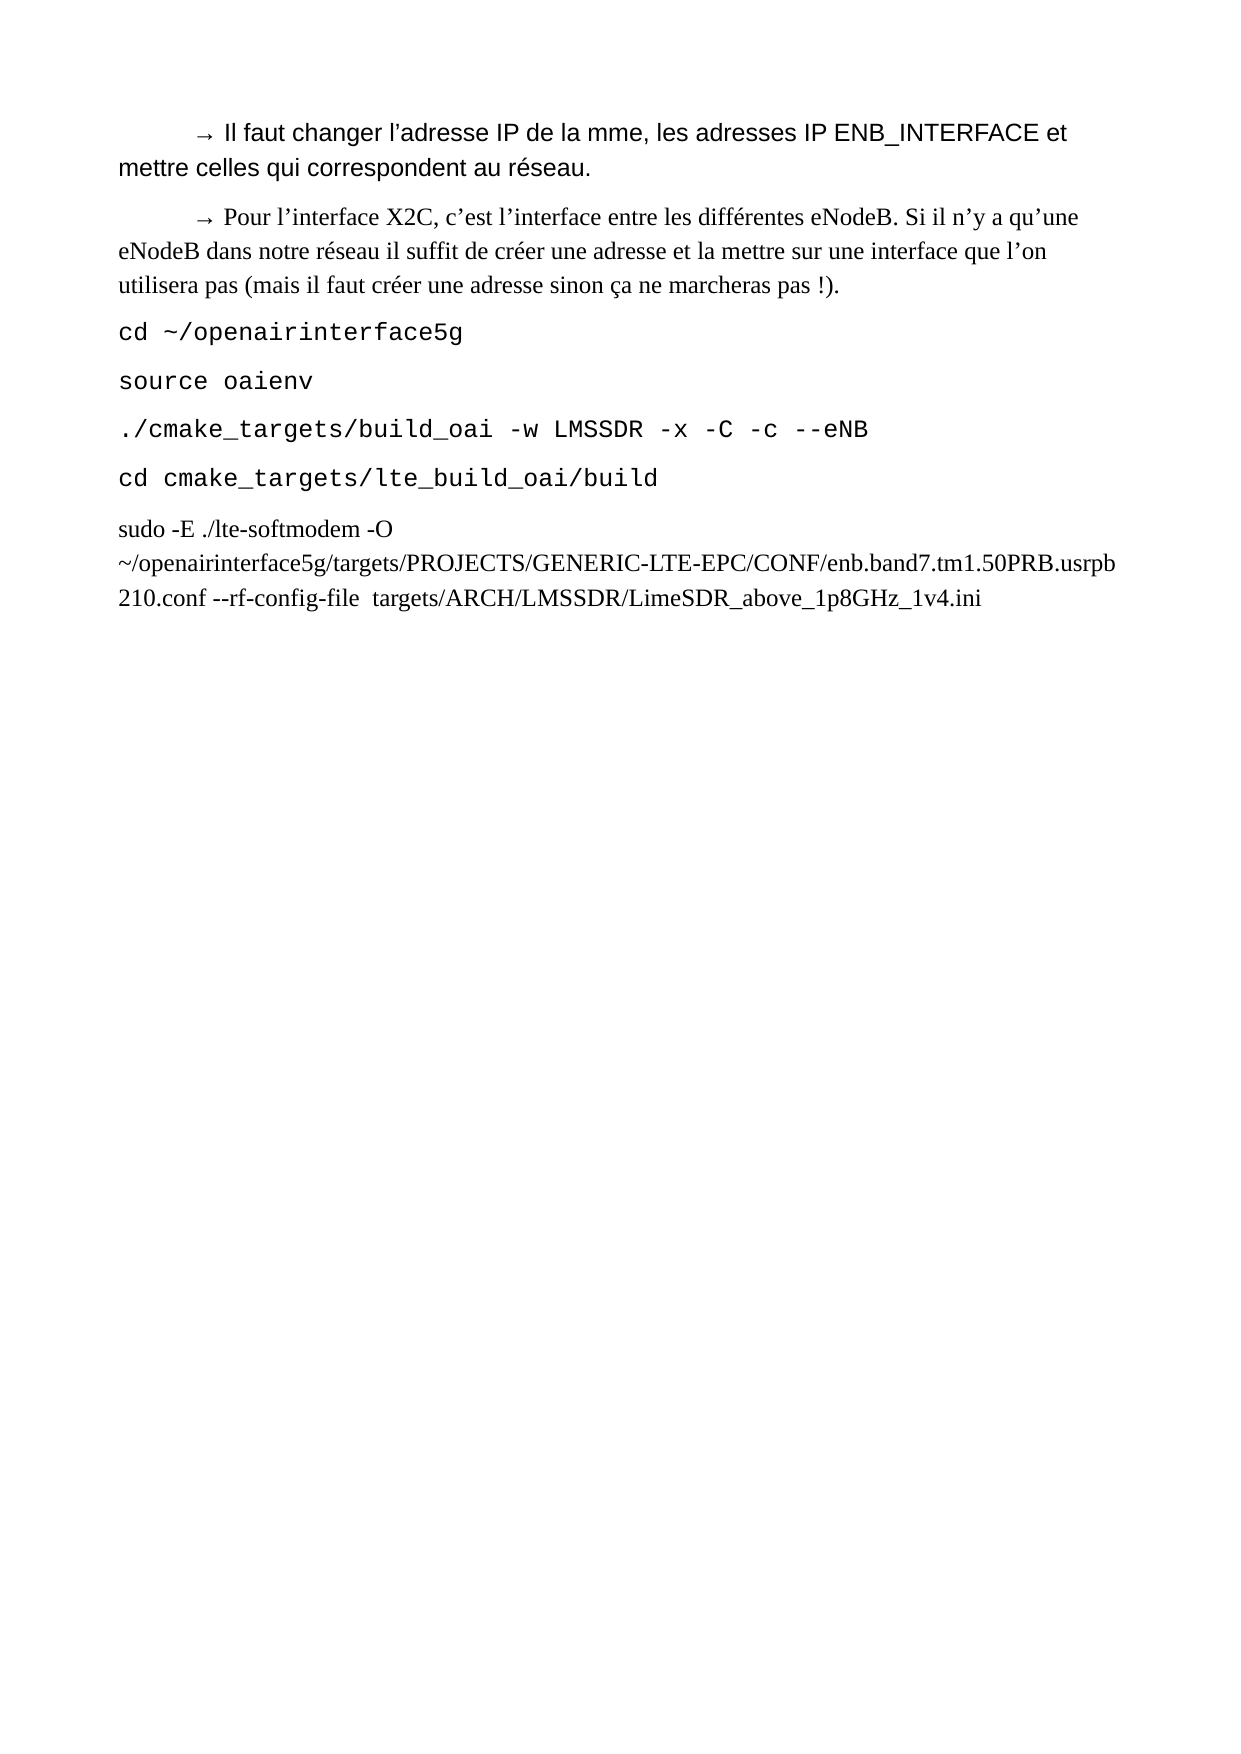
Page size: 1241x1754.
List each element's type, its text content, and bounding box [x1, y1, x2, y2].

text cd ~/openairinterface5g [118, 320, 1122, 348]
text → Il faut changer l’adresse IP de la mme, les adresses IP ENB_INTERFACE et mettre celles qui correspondent au réseau. [118, 118, 1122, 181]
text cd cmake_targets/lte_build_oai/build [118, 465, 1122, 494]
text sudo -E ./lte-softmodem -O ~/openairinterface5g/targets/PROJECTS/GENERIC-LTE-EPC/CONF/enb.band7.tm1.50PRB.usrpb210.conf --rf-config-file targets/ARCH/LMSSDR/LimeSDR_above_1p8GHz_1v4.ini [118, 514, 1122, 612]
text ./cmake_targets/build_oai -w LMSSDR -x -C -c --eNB [118, 417, 1122, 445]
text source oaienv [118, 368, 1122, 397]
text → Pour l’interface X2C, c’est l’interface entre les différentes eNodeB. Si il n’y a qu’une eNodeB dans notre réseau il suffit de créer une adresse et la mettre sur une interface que l’on utilisera pas (mais il faut créer une adresse sinon ça ne marcheras pas !). [118, 202, 1122, 299]
